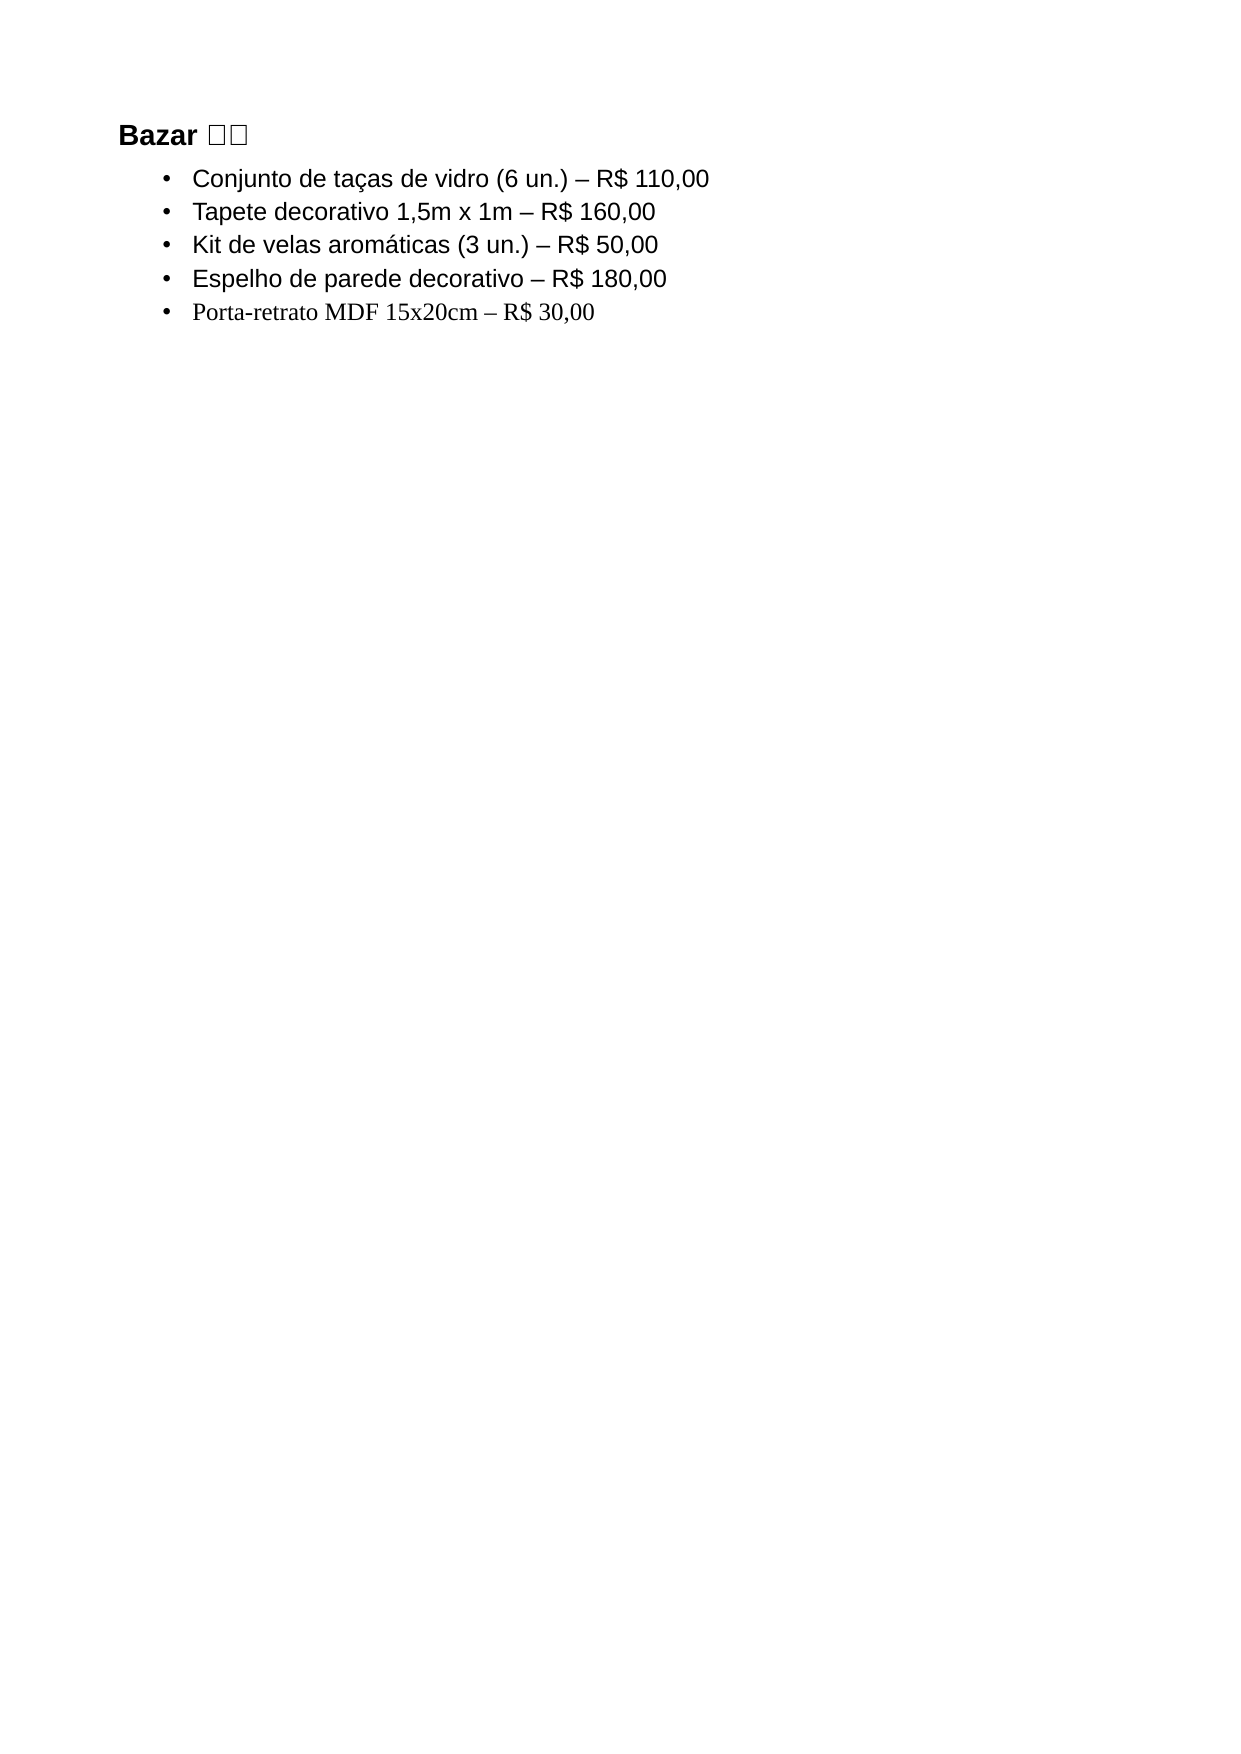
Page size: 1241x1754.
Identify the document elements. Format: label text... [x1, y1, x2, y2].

list Porta-retrato MDF 15x20cm – R$ 30,00 [162, 297, 1122, 325]
list Tapete decorativo 1,5m x 1m – R$ 160,00 [162, 197, 1122, 226]
list Conjunto de taças de vidro (6 un.) – R$ 110,00 [162, 164, 1122, 193]
list Espelho de parede decorativo – R$ 180,00 [162, 263, 1122, 292]
subtitle Bazar 🎁🏺 [118, 118, 1122, 152]
list Kit de velas aromáticas (3 un.) – R$ 50,00 [162, 230, 1122, 259]
